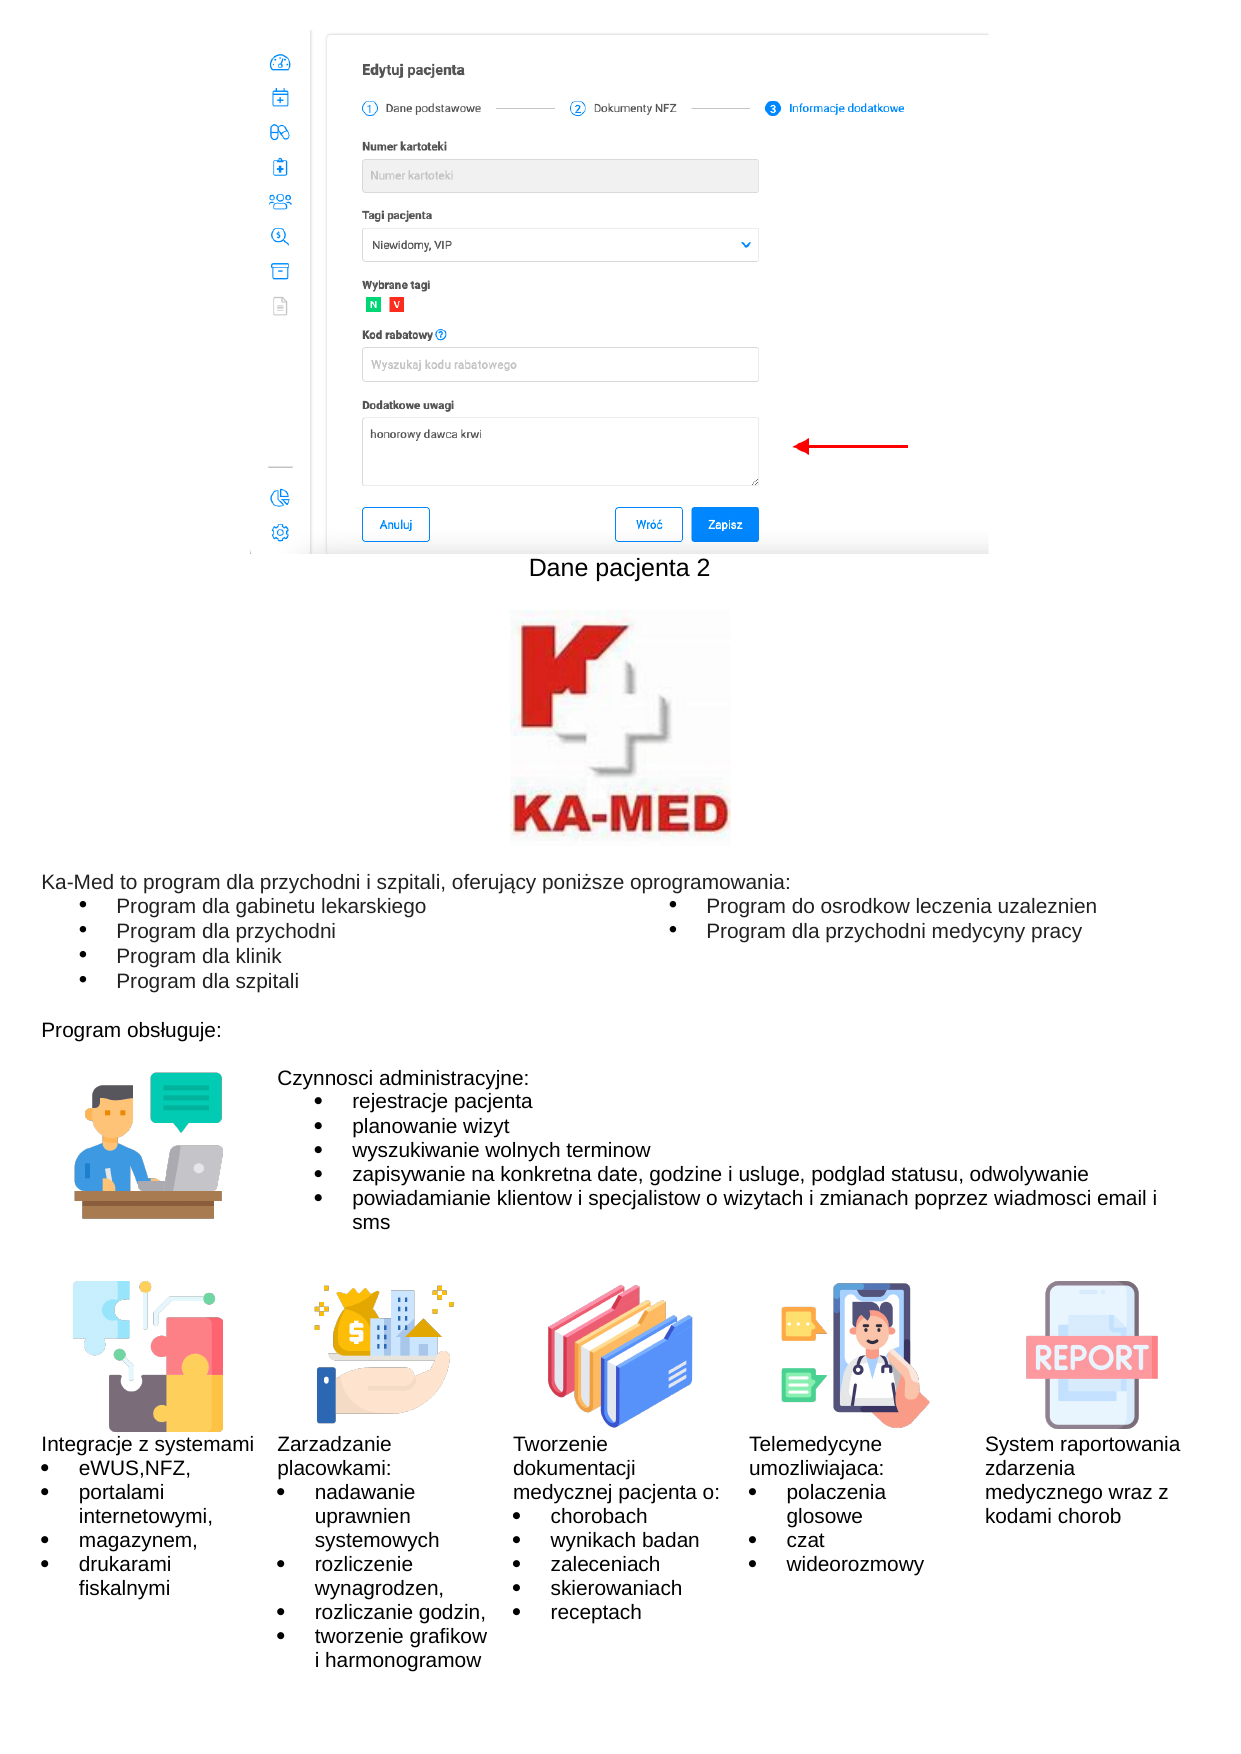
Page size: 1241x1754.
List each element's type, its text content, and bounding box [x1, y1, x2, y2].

table_header Ka-Med to program dla przychodni i szpitali, oferujący poniższe oprogramowania: [30, 870, 1209, 893]
table_cell [502, 1282, 738, 1432]
table_header [30, 30, 250, 553]
table_cell Integracje z systemami eWUS,NFZ, portalami internetowymi, magazynem, drukarami fiskalnymi [30, 1432, 266, 1696]
table_header [989, 30, 1209, 553]
table_header Program obsługuje: [30, 1018, 1209, 1065]
table_cell Tworzenie dokumentacji medycznej pacjenta o: chorobach wynikach badan zaleceniach skierowaniach receptach [502, 1432, 738, 1696]
table_cell Program dla gabinetu lekarskiego Program dla przychodni Program dla klinik Program dla szpitali [30, 894, 620, 993]
table_cell [30, 1065, 266, 1282]
table_cell Telemedycyne umozliwiajaca: polaczenia glosowe czat wideorozmowy [738, 1432, 973, 1696]
table_cell Dane pacjenta 2 [30, 553, 1209, 582]
table_cell System raportowania zdarzenia medycznego wraz z kodami chorob [974, 1432, 1209, 1696]
table_cell [30, 1282, 266, 1432]
table_cell Program do osrodkow leczenia uzaleznien Program dla przychodni medycyny pracy [620, 894, 1209, 993]
table_cell [974, 1282, 1209, 1432]
table_cell [738, 1282, 973, 1432]
table_cell Zarzadzanie placowkami: nadawanie uprawnien systemowych rozliczenie wynagrodzen, rozliczanie godzin, tworzenie grafikow i harmonogramow [266, 1432, 502, 1696]
table_cell [266, 1282, 502, 1432]
table_cell Czynnosci administracyjne: rejestracje pacjenta planowanie wizyt wyszukiwanie wolnych terminow zapisywanie na konkretna date, godzine i usluge, podglad statusu, odwolywanie powiadamianie klientow i specjalistow o wizytach i zmianach poprzez wiadmosci email i sms [266, 1065, 1209, 1282]
